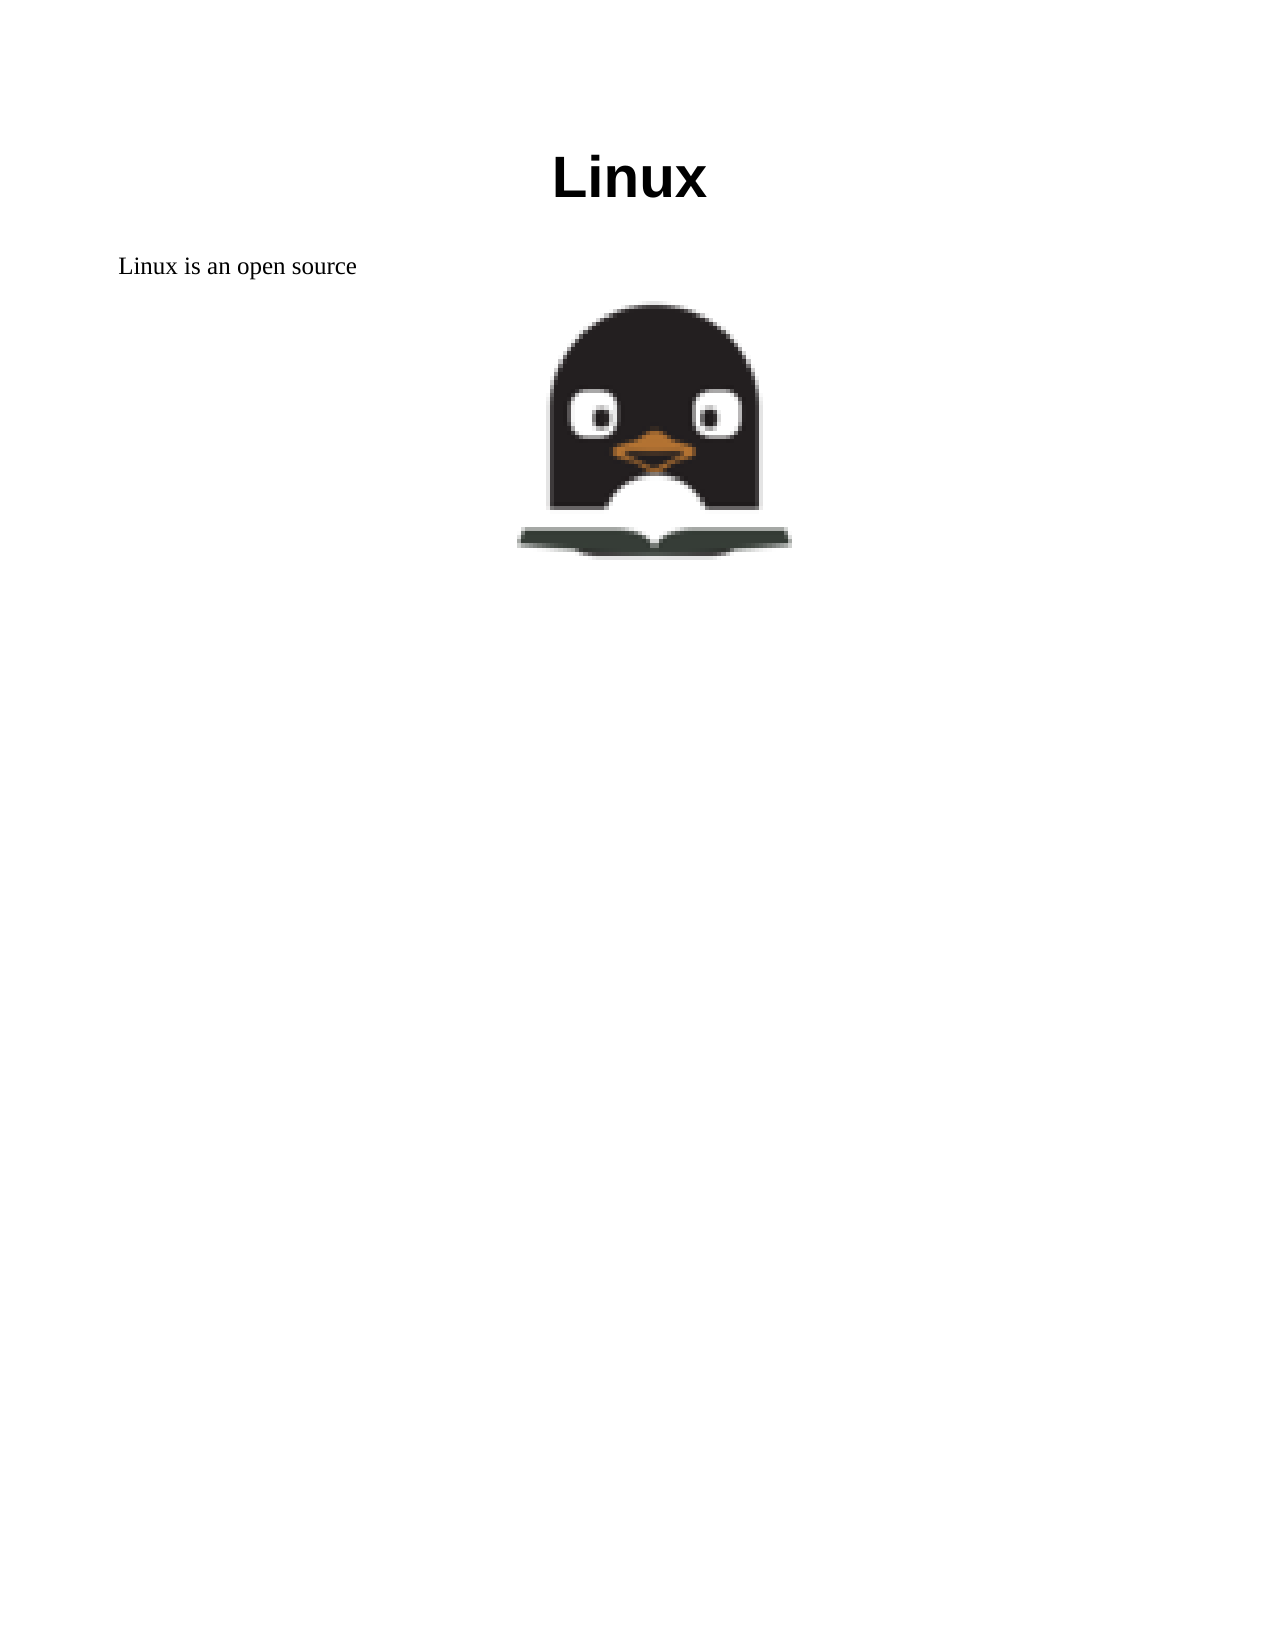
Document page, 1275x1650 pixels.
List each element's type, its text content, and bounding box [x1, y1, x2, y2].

title Linux [118, 143, 1157, 210]
text [864, 251, 1157, 280]
text Linux is an open source [118, 251, 446, 280]
picture [446, 222, 864, 640]
